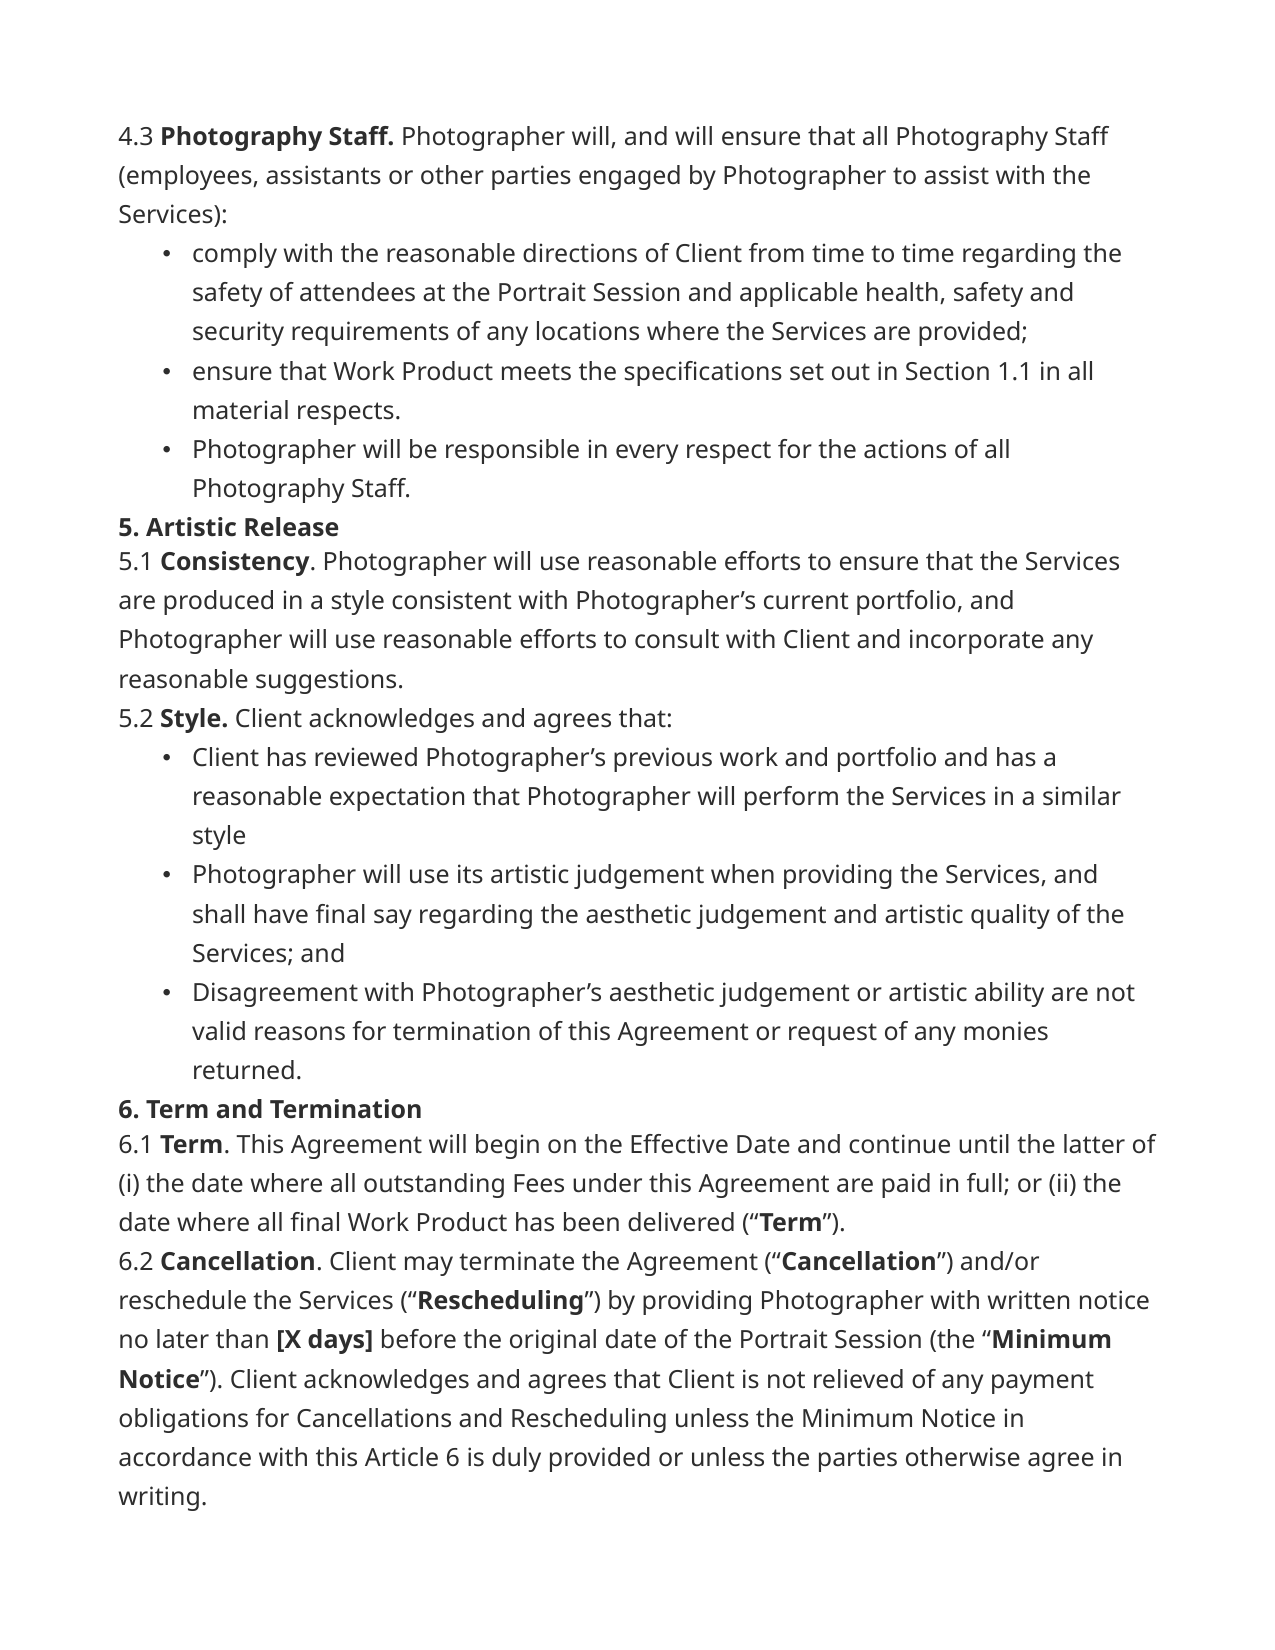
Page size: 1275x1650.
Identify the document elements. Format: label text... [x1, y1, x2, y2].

list Photographer will be responsible in every respect for the actions of all Photography Staff. [162, 431, 1157, 505]
list ensure that Work Product meets the specifications set out in Section 1.1 in all material respects. [162, 353, 1157, 426]
text 6.2 Cancellation. Client may terminate the Agreement (“Cancellation”) and/or reschedule the Services (“Rescheduling”) by providing Photographer with written notice no later than [X days] before the original date of the Portrait Session (the “Minimum Notice”). Client acknowledges and agrees that Client is not relieved of any payment obligations for Cancellations and Rescheduling unless the Minimum Notice in accordance with this Article 6 is duly provided or unless the parties otherwise agree in writing. [118, 1244, 1157, 1513]
text 5.1 Consistency. Photographer will use reasonable efforts to ensure that the Services are produced in a style consistent with Photographer’s current portfolio, and Photographer will use reasonable efforts to consult with Client and incorporate any reasonable suggestions. [118, 544, 1157, 695]
text 6.1 Term. This Agreement will begin on the Effective Date and continue until the latter of (i) the date where all outstanding Fees under this Agreement are paid in full; or (ii) the date where all final Work Product has been delivered (“Term”). [118, 1126, 1157, 1239]
subtitle 5. Artistic Release [118, 510, 1157, 544]
text 4.3 Photography Staff. Photographer will, and will ensure that all Photography Staff (employees, assistants or other parties engaged by Photographer to assist with the Services): [118, 118, 1157, 231]
list Photographer will use its artistic judgement when providing the Services, and shall have final say regarding the aesthetic judgement and artistic quality of the Services; and [162, 857, 1157, 969]
list comply with the reasonable directions of Client from time to time regarding the safety of attendees at the Portrait Session and applicable health, safety and security requirements of any locations where the Services are provided; [162, 236, 1157, 348]
text 5.2 Style. Client acknowledges and agrees that: [118, 701, 1157, 734]
list Disagreement with Photographer’s aesthetic judgement or artistic ability are not valid reasons for termination of this Agreement or request of any monies returned. [162, 975, 1157, 1087]
list Client has reviewed Photographer’s previous work and portfolio and has a reasonable expectation that Photographer will perform the Services in a similar style [162, 740, 1157, 852]
subtitle 6. Term and Termination [118, 1092, 1157, 1126]
